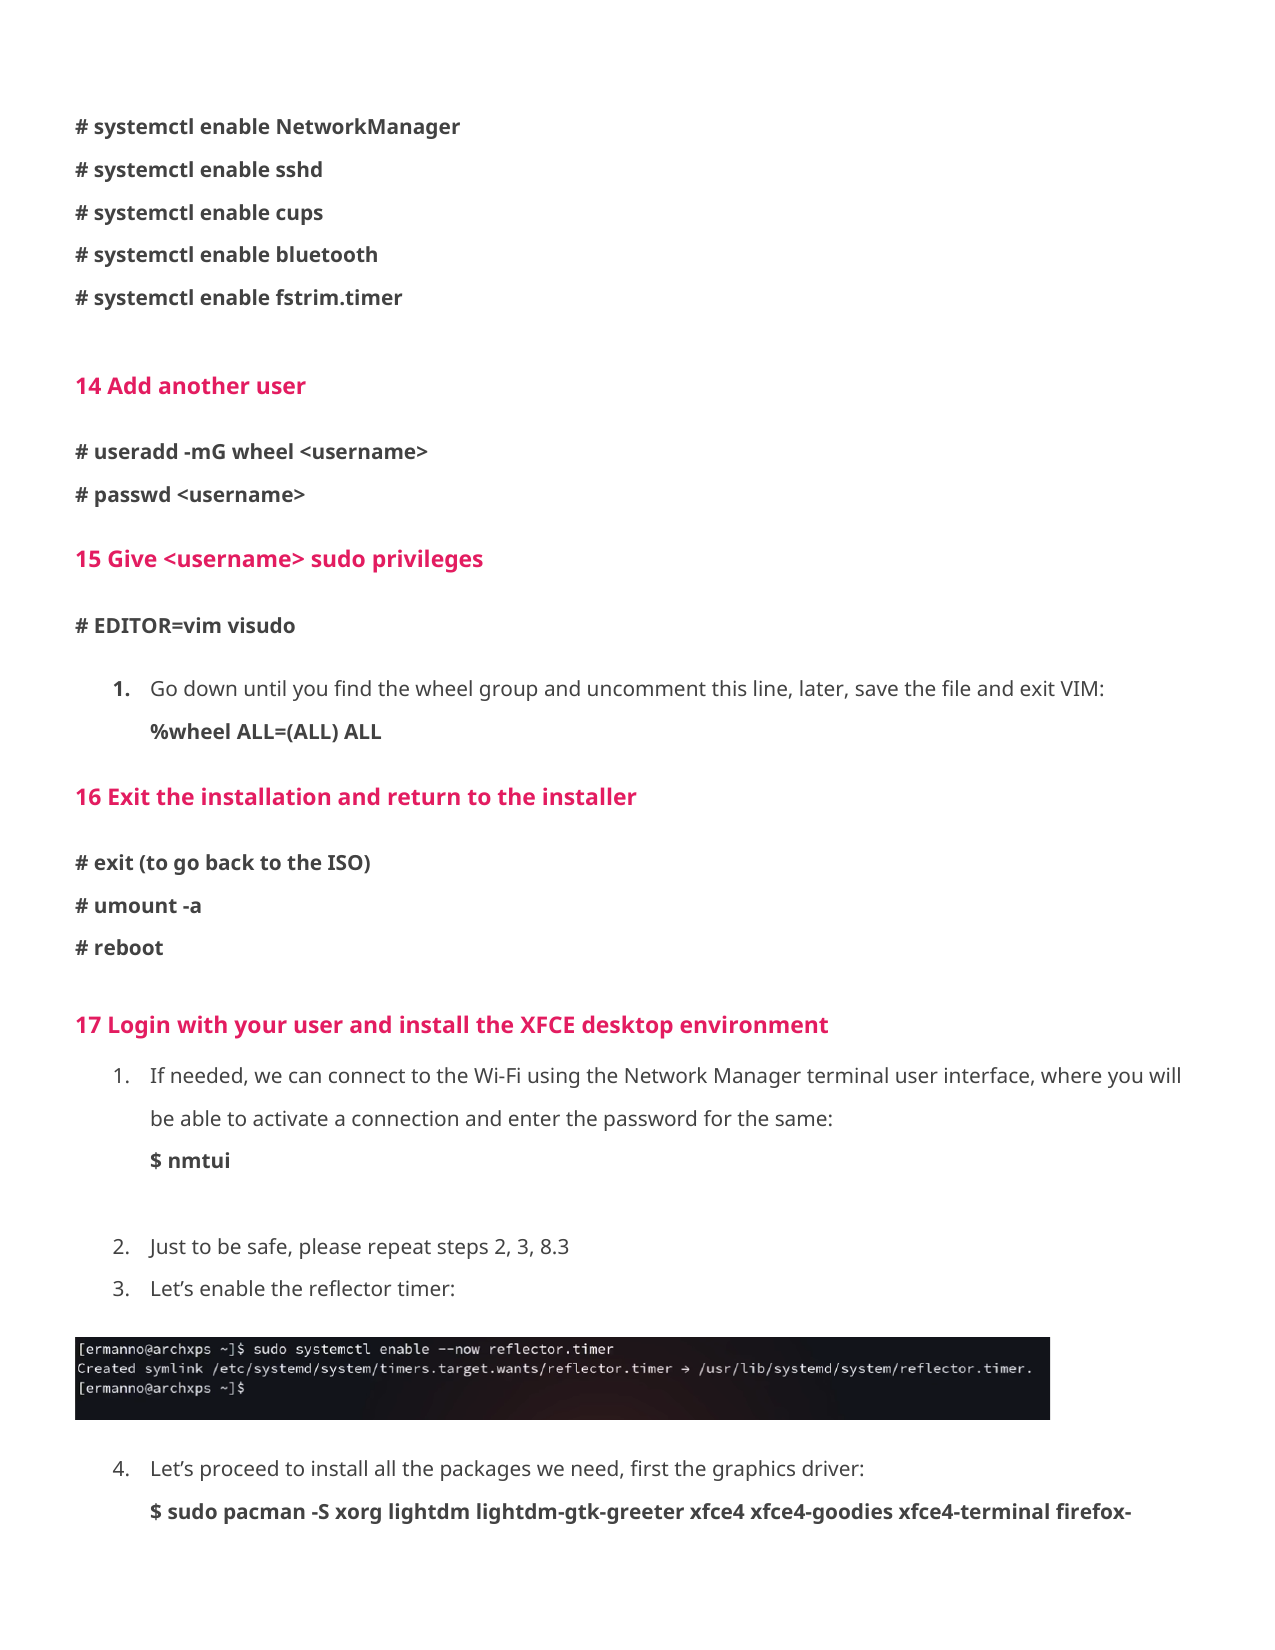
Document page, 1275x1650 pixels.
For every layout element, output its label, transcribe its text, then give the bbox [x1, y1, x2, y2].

text # EDITOR=vim visudo [75, 611, 1209, 639]
text # exit (to go back to the ISO) # umount -a # reboot [75, 848, 1209, 962]
text # useradd -mG wheel <username> # passwd <username> [75, 437, 1209, 508]
list Let’s enable the reflector timer: [112, 1274, 1209, 1303]
subtitle 17 Login with your user and install the XFCE desktop environment [75, 1009, 1209, 1041]
list If needed, we can connect to the Wi-Fi using the Network Manager terminal user interface, where you will be able to activate a connection and enter the password for the same: $ nmtui [112, 1061, 1209, 1218]
picture [75, 1337, 1050, 1420]
list Just to be safe, please repeat steps 2, 3, 8.3 [112, 1232, 1209, 1260]
text 16 Exit the installation and return to the installer [75, 781, 1209, 812]
list Let’s proceed to install all the packages we need, first the graphics driver: $ sudo pacman -S xorg lightdm lightdm-gtk-greeter xfce4 xfce4-goodies xfce4-terminal firefox- [112, 1454, 1209, 1525]
text # systemctl enable NetworkManager # systemctl enable sshd # systemctl enable cups # systemctl enable bluetooth # systemctl enable fstrim.timer 14 Add another user [75, 112, 1209, 401]
list Go down until you find the wheel group and uncomment this line, later, save the file and exit VIM: %wheel ALL=(ALL) ALL [112, 674, 1209, 746]
text 15 Give <username> sudo privileges [75, 543, 1209, 574]
